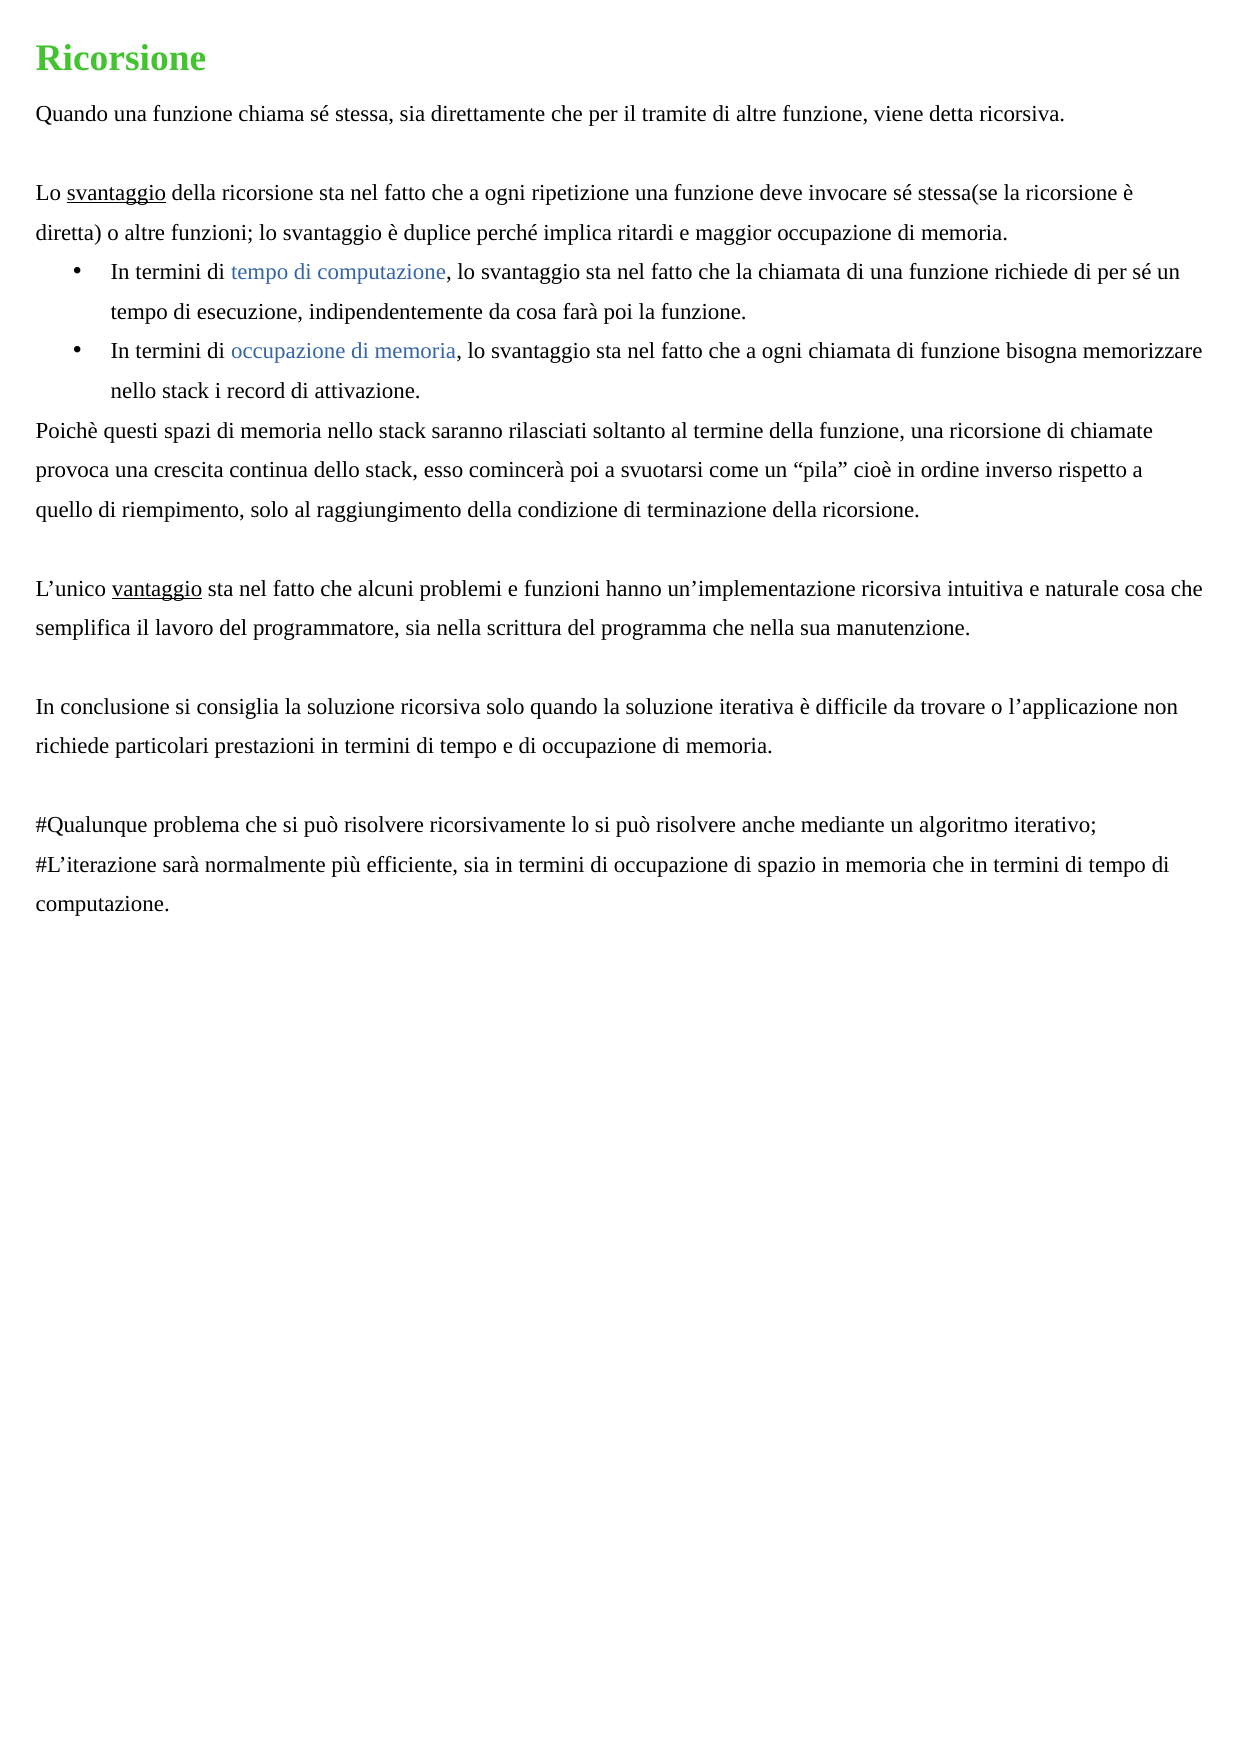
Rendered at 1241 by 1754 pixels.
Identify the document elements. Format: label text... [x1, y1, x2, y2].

text Lo svantaggio della ricorsione sta nel fatto che a ogni ripetizione una funzione deve invocare sé stessa(se la ricorsione è diretta) o altre funzioni; lo svantaggio è duplice perché implica ritardi e maggior occupazione di memoria. [35, 179, 1205, 245]
list In termini di tempo di computazione, lo svantaggio sta nel fatto che la chiamata di una funzione richiede di per sé un tempo di esecuzione, indipendentemente da cosa farà poi la funzione. [73, 258, 1205, 324]
text Quando una funzione chiama sé stessa, sia direttamente che per il tramite di altre funzione, viene detta ricorsiva. [35, 100, 1205, 126]
list In termini di occupazione di memoria, lo svantaggio sta nel fatto che a ogni chiamata di funzione bisogna memorizzare nello stack i record di attivazione. [73, 337, 1205, 404]
text #L’iterazione sarà normalmente più efficiente, sia in termini di occupazione di spazio in memoria che in termini di tempo di computazione. [35, 851, 1205, 917]
text Poichè questi spazi di memoria nello stack saranno rilasciati soltanto al termine della funzione, una ricorsione di chiamate provoca una crescita continua dello stack, esso comincerà poi a svuotarsi come un “pila” cioè in ordine inverso rispetto a quello di riempimento, solo al raggiungimento della condizione di terminazione della ricorsione. [35, 417, 1205, 522]
text #Qualunque problema che si può risolvere ricorsivamente lo si può risolvere anche mediante un algoritmo iterativo; [35, 812, 1205, 838]
text L’unico vantaggio sta nel fatto che alcuni problemi e funzioni hanno un’implementazione ricorsiva intuitiva e naturale cosa che semplifica il lavoro del programmatore, sia nella scrittura del programma che nella sua manutenzione. [35, 575, 1205, 641]
text Ricorsione [35, 35, 1205, 78]
text In conclusione si consiglia la soluzione ricorsiva solo quando la soluzione iterativa è difficile da trovare o l’applicazione non richiede particolari prestazioni in termini di tempo e di occupazione di memoria. [35, 693, 1205, 759]
